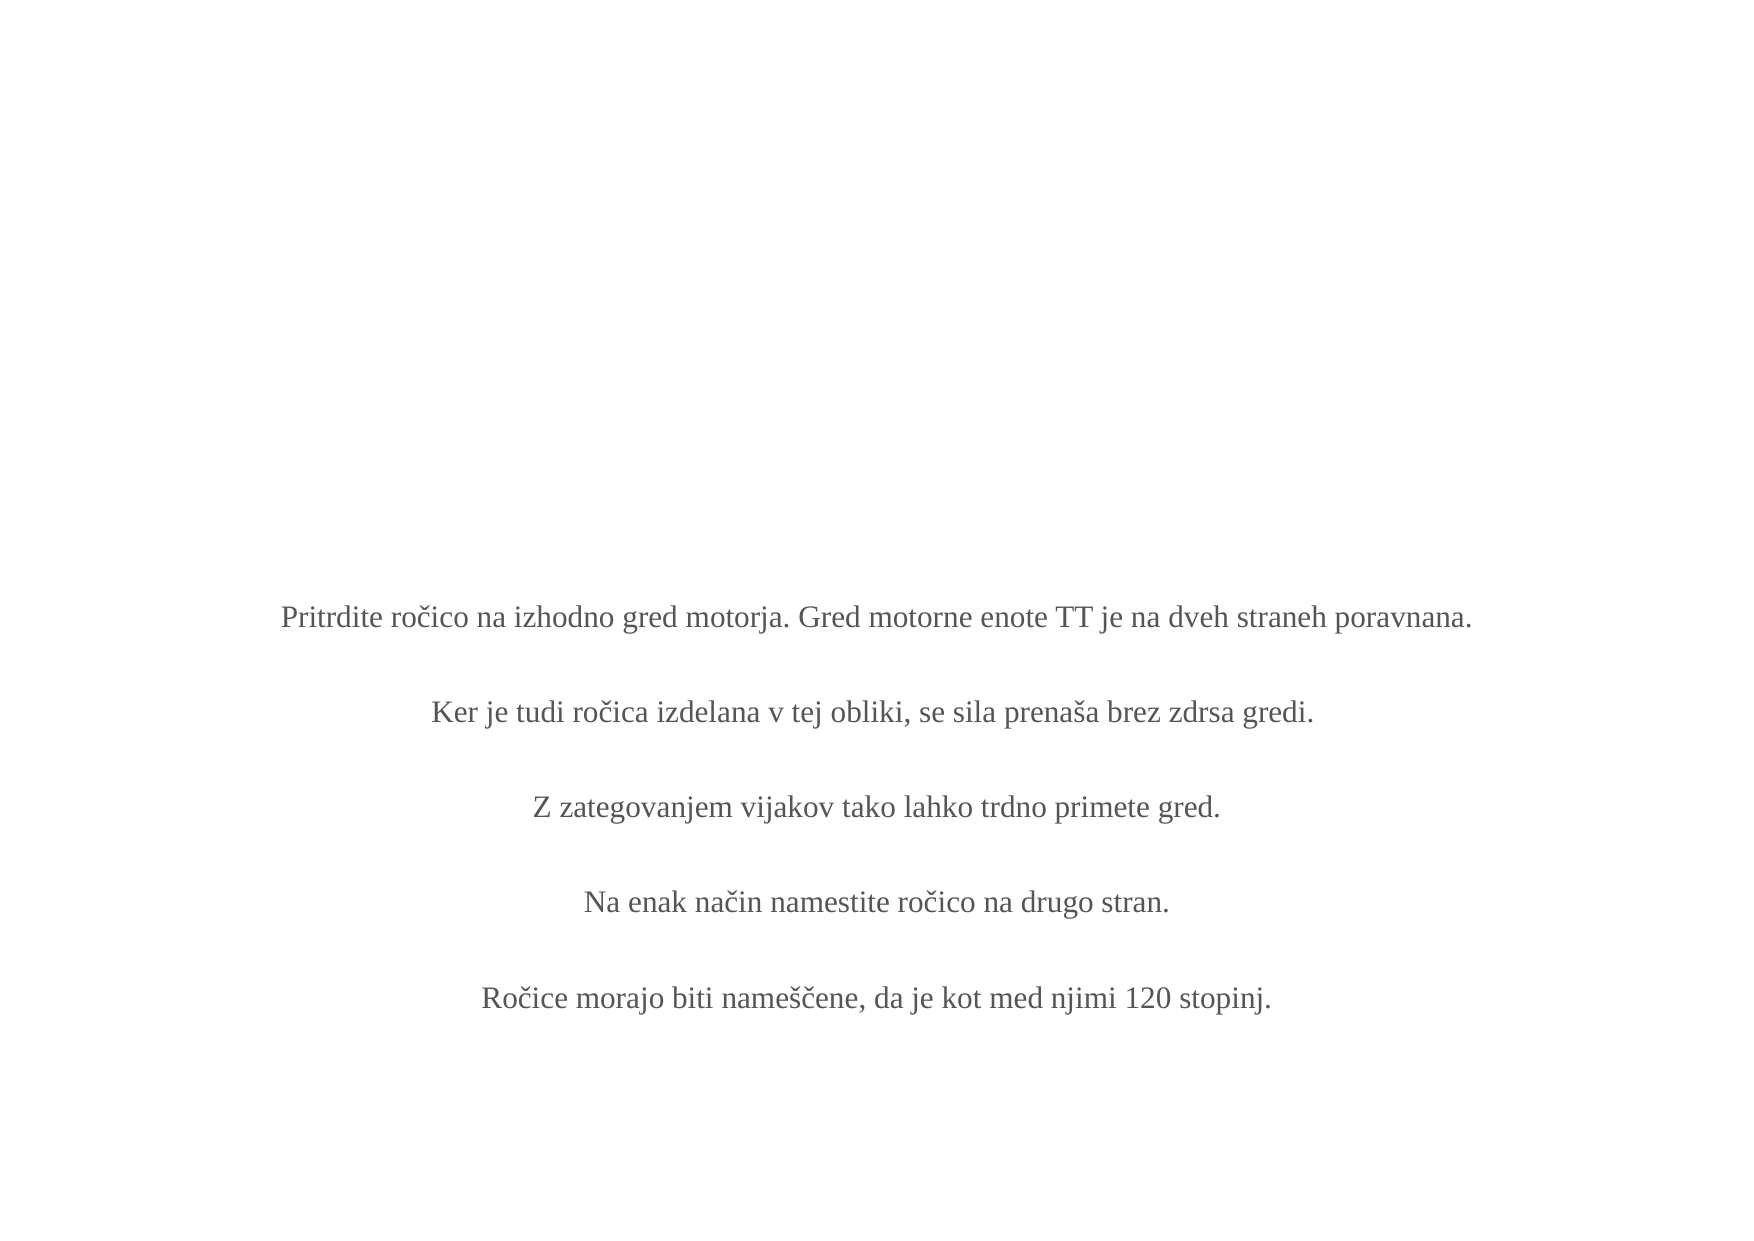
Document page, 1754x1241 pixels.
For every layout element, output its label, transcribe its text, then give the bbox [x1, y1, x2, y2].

text Ker je tudi ročica izdelana v tej obliki, se sila prenaša brez zdrsa gredi. [118, 693, 1636, 729]
text Ročice morajo biti nameščene, da je kot med njimi 120 stopinj. [118, 979, 1636, 1015]
text Na enak način namestite ročico na drugo stran. [118, 884, 1636, 919]
text Pritrdite ročico na izhodno gred motorja. Gred motorne enote TT je na dveh straneh poravnana. [118, 598, 1636, 634]
text Z zategovanjem vijakov tako lahko trdno primete gred. [118, 788, 1636, 824]
